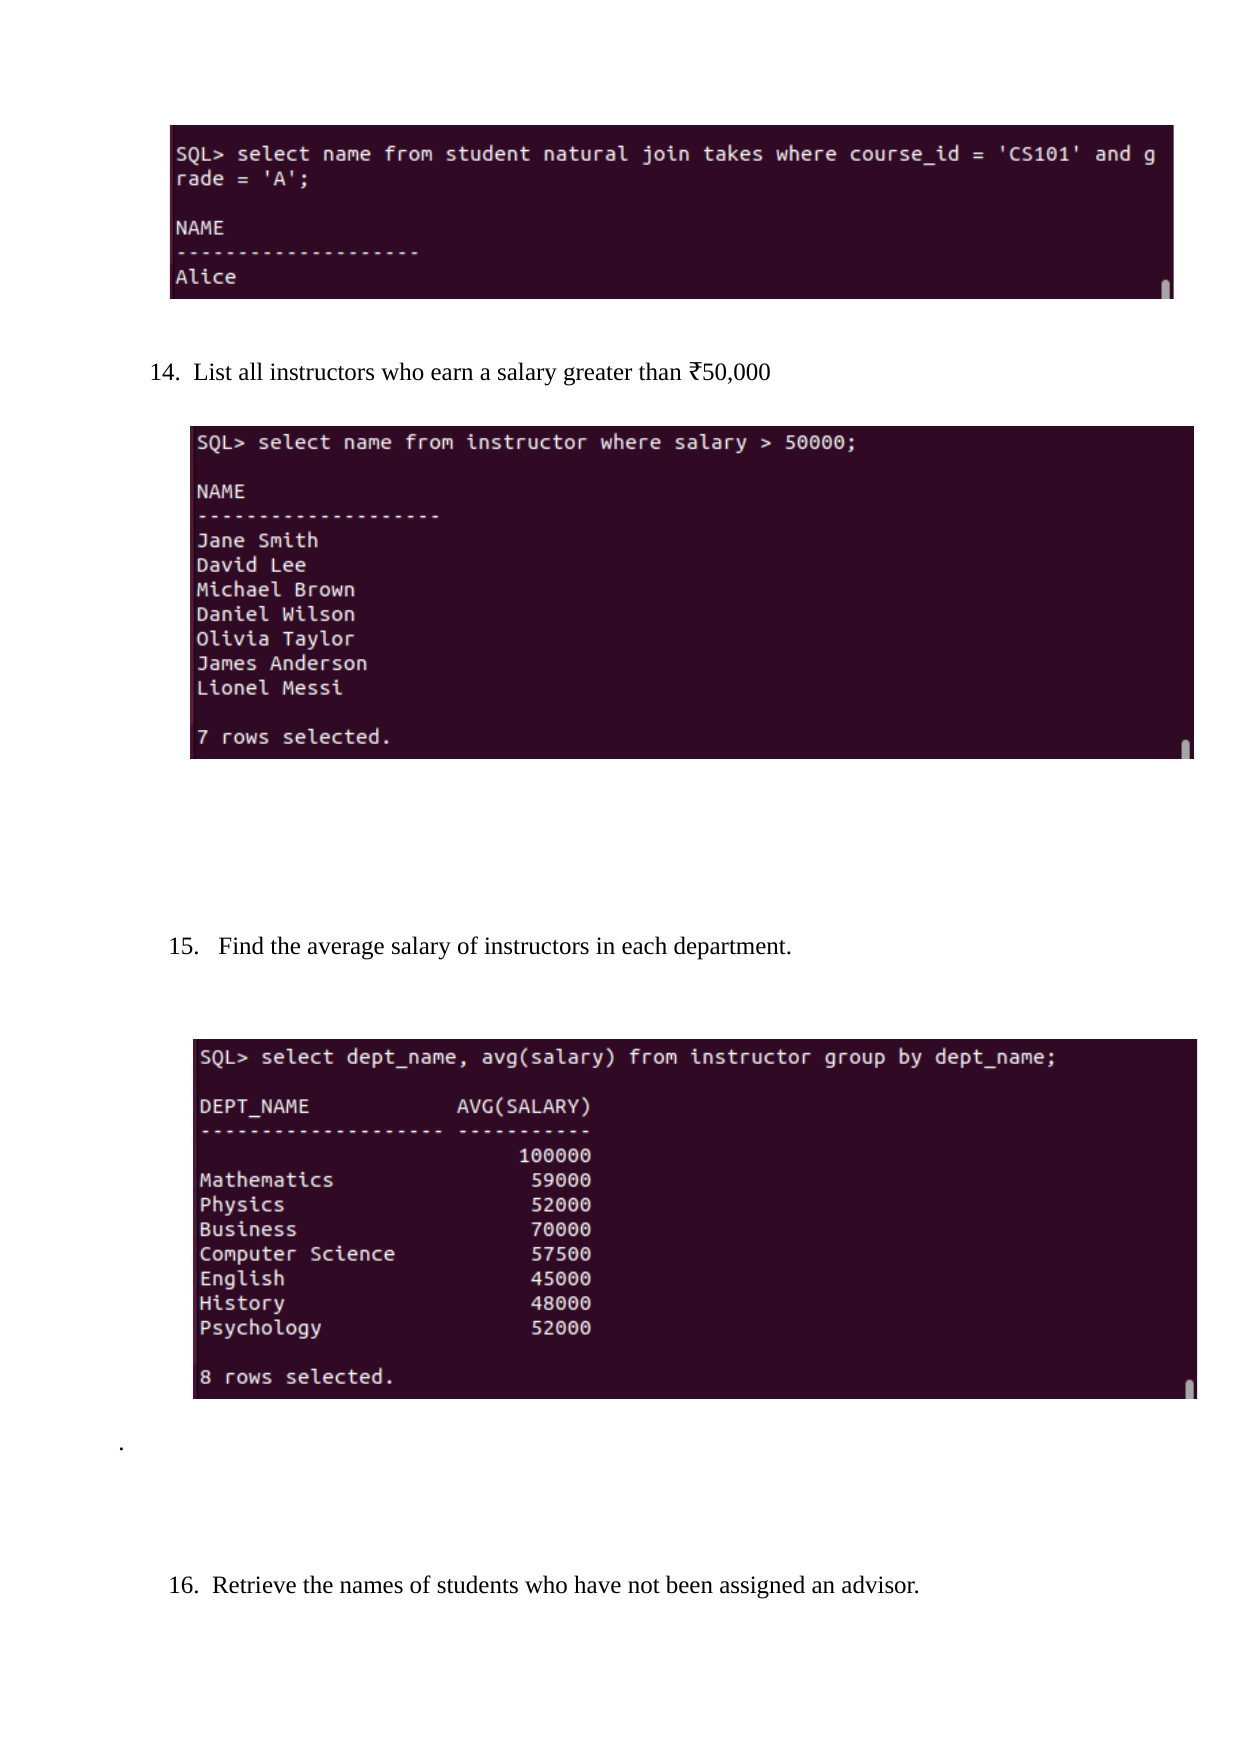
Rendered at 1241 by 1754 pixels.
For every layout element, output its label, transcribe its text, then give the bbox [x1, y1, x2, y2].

text 16. Retrieve the names of students who have not been assigned an advisor. [118, 1571, 1122, 1599]
picture [193, 1039, 1198, 1399]
text 14. List all instructors who earn a salary greater than ₹50,000 [118, 357, 1122, 385]
picture [190, 426, 1194, 759]
text 15. Find the average salary of instructors in each department. [118, 931, 1122, 960]
text . [118, 1427, 1122, 1456]
picture [169, 125, 1174, 299]
